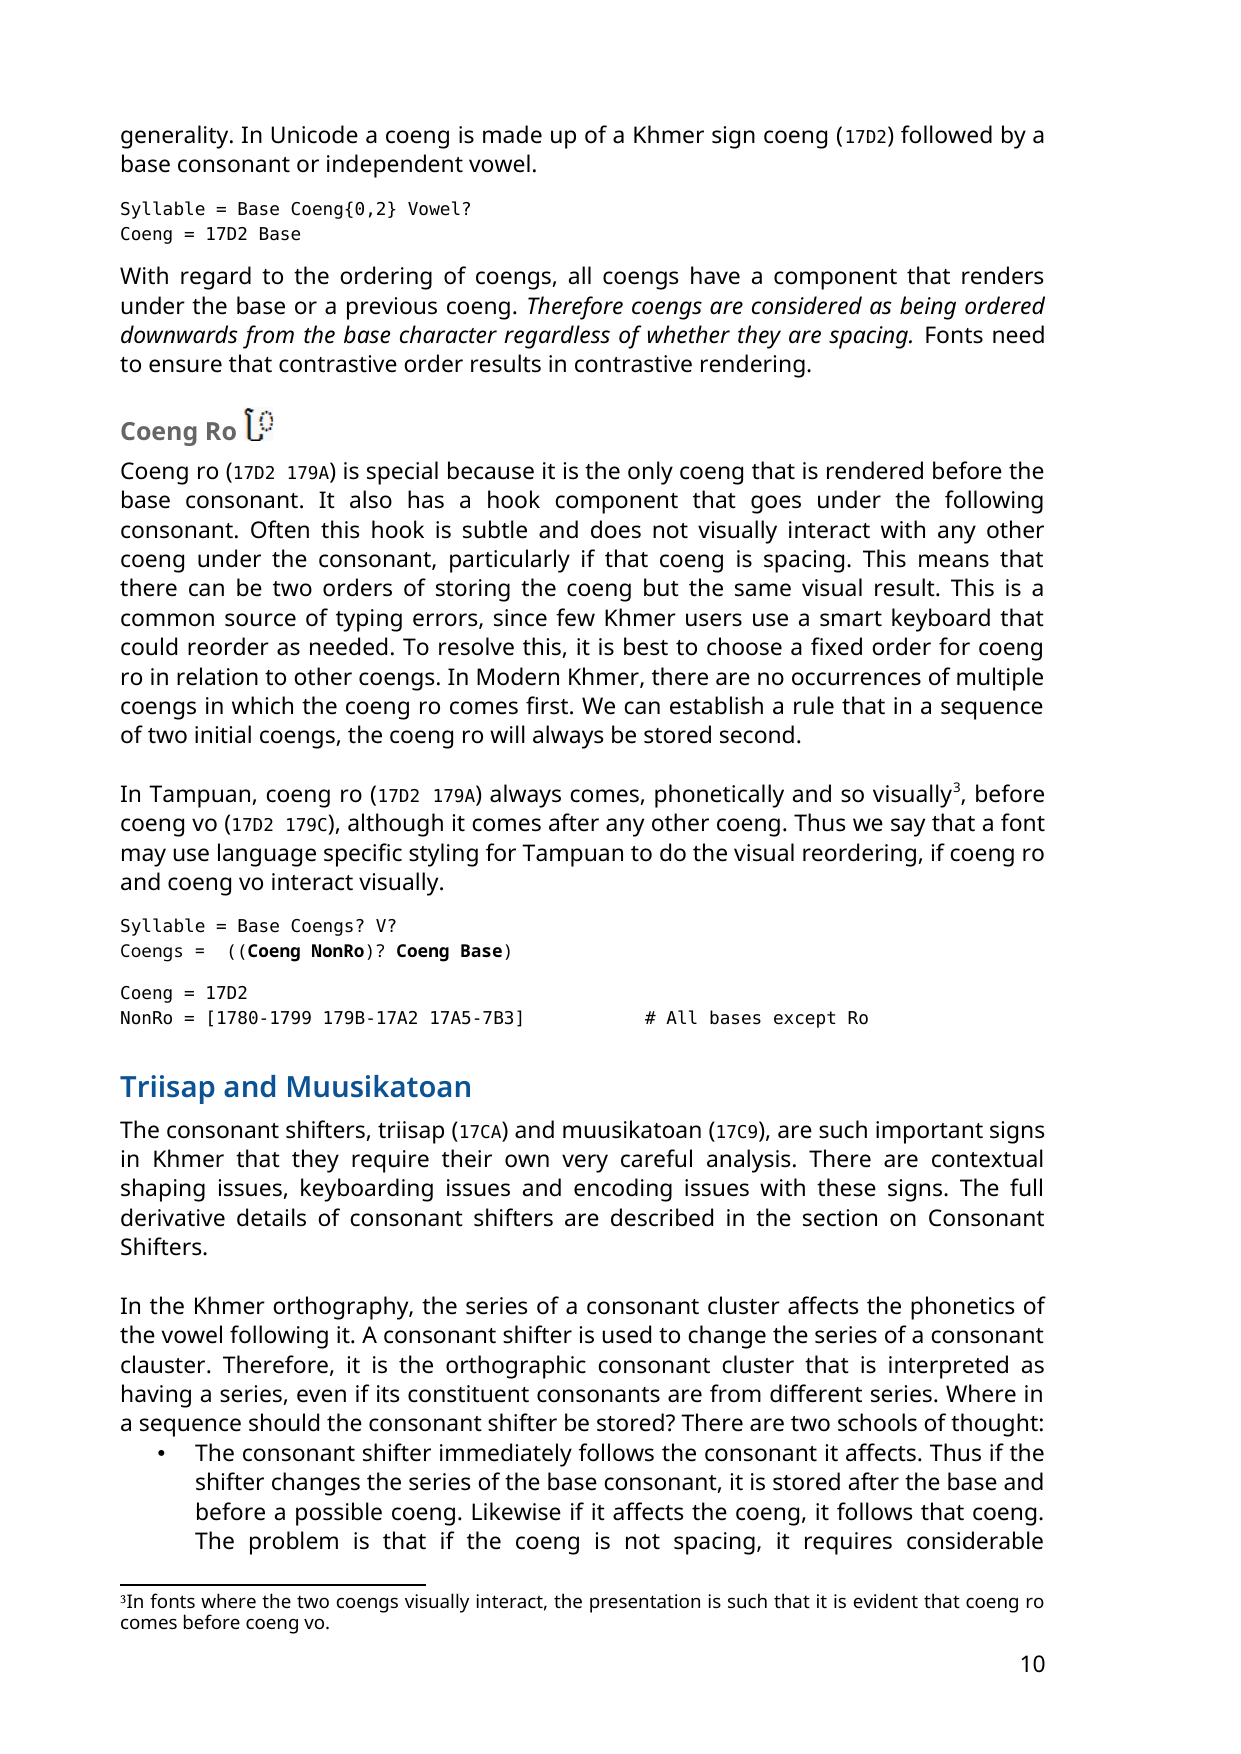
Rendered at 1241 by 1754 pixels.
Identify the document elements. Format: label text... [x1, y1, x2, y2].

text Syllable = Base Coeng{0,2} Vowel? Coeng = 17D2 Base [120, 195, 1046, 245]
subtitle Coeng Ro [120, 408, 1046, 448]
text Coeng ro (17D2 179A) is special because it is the only coeng that is rendered before the base consonant. It also has a hook component that goes under the following consonant. Often this hook is subtle and does not visually interact with any other coeng under the consonant, particularly if that coeng is spacing. This means that there can be two orders of storing the coeng but the same visual result. This is a common source of typing errors, since few Khmer users use a smart keyboard that could reorder as needed. To resolve this, it is best to choose a fixed order for coeng ro in relation to other coengs. In Modern Khmer, there are no occurrences of multiple coengs in which the coeng ro comes first. We can establish a rule that in a sequence of two initial coengs, the coeng ro will always be stored second. [120, 456, 1046, 750]
subtitle Triisap and Muusikatoan [120, 1067, 1046, 1106]
text In the Khmer orthography, the series of a consonant cluster affects the phonetics of the vowel following it. A consonant shifter is used to change the series of a consonant clauster. Therefore, it is the orthographic consonant cluster that is interpreted as having a series, even if its constituent consonants are from different series. Where in a sequence should the consonant shifter be stored? There are two schools of thought: [120, 1291, 1046, 1438]
text With regard to the ordering of coengs, all coengs have a component that renders under the base or a previous coeng. Therefore coengs are considered as being ordered downwards from the base character regardless of whether they are spacing. Fonts need to ensure that contrastive order results in contrastive rendering. [120, 261, 1046, 379]
picture [243, 407, 274, 441]
text The consonant shifters, triisap (17CA) and muusikatoan (17C9), are such important signs in Khmer that they require their own very careful analysis. There are contextual shaping issues, keyboarding issues and encoding issues with these signs. The full derivative details of consonant shifters are described in the section on Consonant Shifters. [120, 1114, 1046, 1261]
text In Tampuan, coeng ro (17D2 179A) always comes, phonetically and so visually, before coeng vo (17D2 179C), although it comes after any other coeng. Thus we say that a font may use language specific styling for Tampuan to do the visual reordering, if coeng ro and coeng vo interact visually. [120, 779, 1046, 897]
list The consonant shifter immediately follows the consonant it affects. Thus if the shifter changes the series of the base consonant, it is stored after the base and before a possible coeng. Likewise if it affects the coeng, it follows that coeng. The problem is that if the coeng is not spacing, it requires considerable [157, 1438, 1046, 1555]
text generality. In Unicode a coeng is made up of a Khmer sign coeng (17D2) followed by a base consonant or independent vowel. [120, 120, 1046, 179]
text Coeng = 17D2 NonRo = [1780-1799 179B-17A2 17A5-7B3] # All bases except Ro [120, 979, 1046, 1029]
text In fonts where the two coengs visually interact, the presentation is such that it is evident that coeng ro comes before coeng vo. [120, 1591, 1046, 1633]
text Syllable = Base Coengs? V? Coengs = ((Coeng NonRo)? Coeng Base) [120, 913, 1046, 963]
